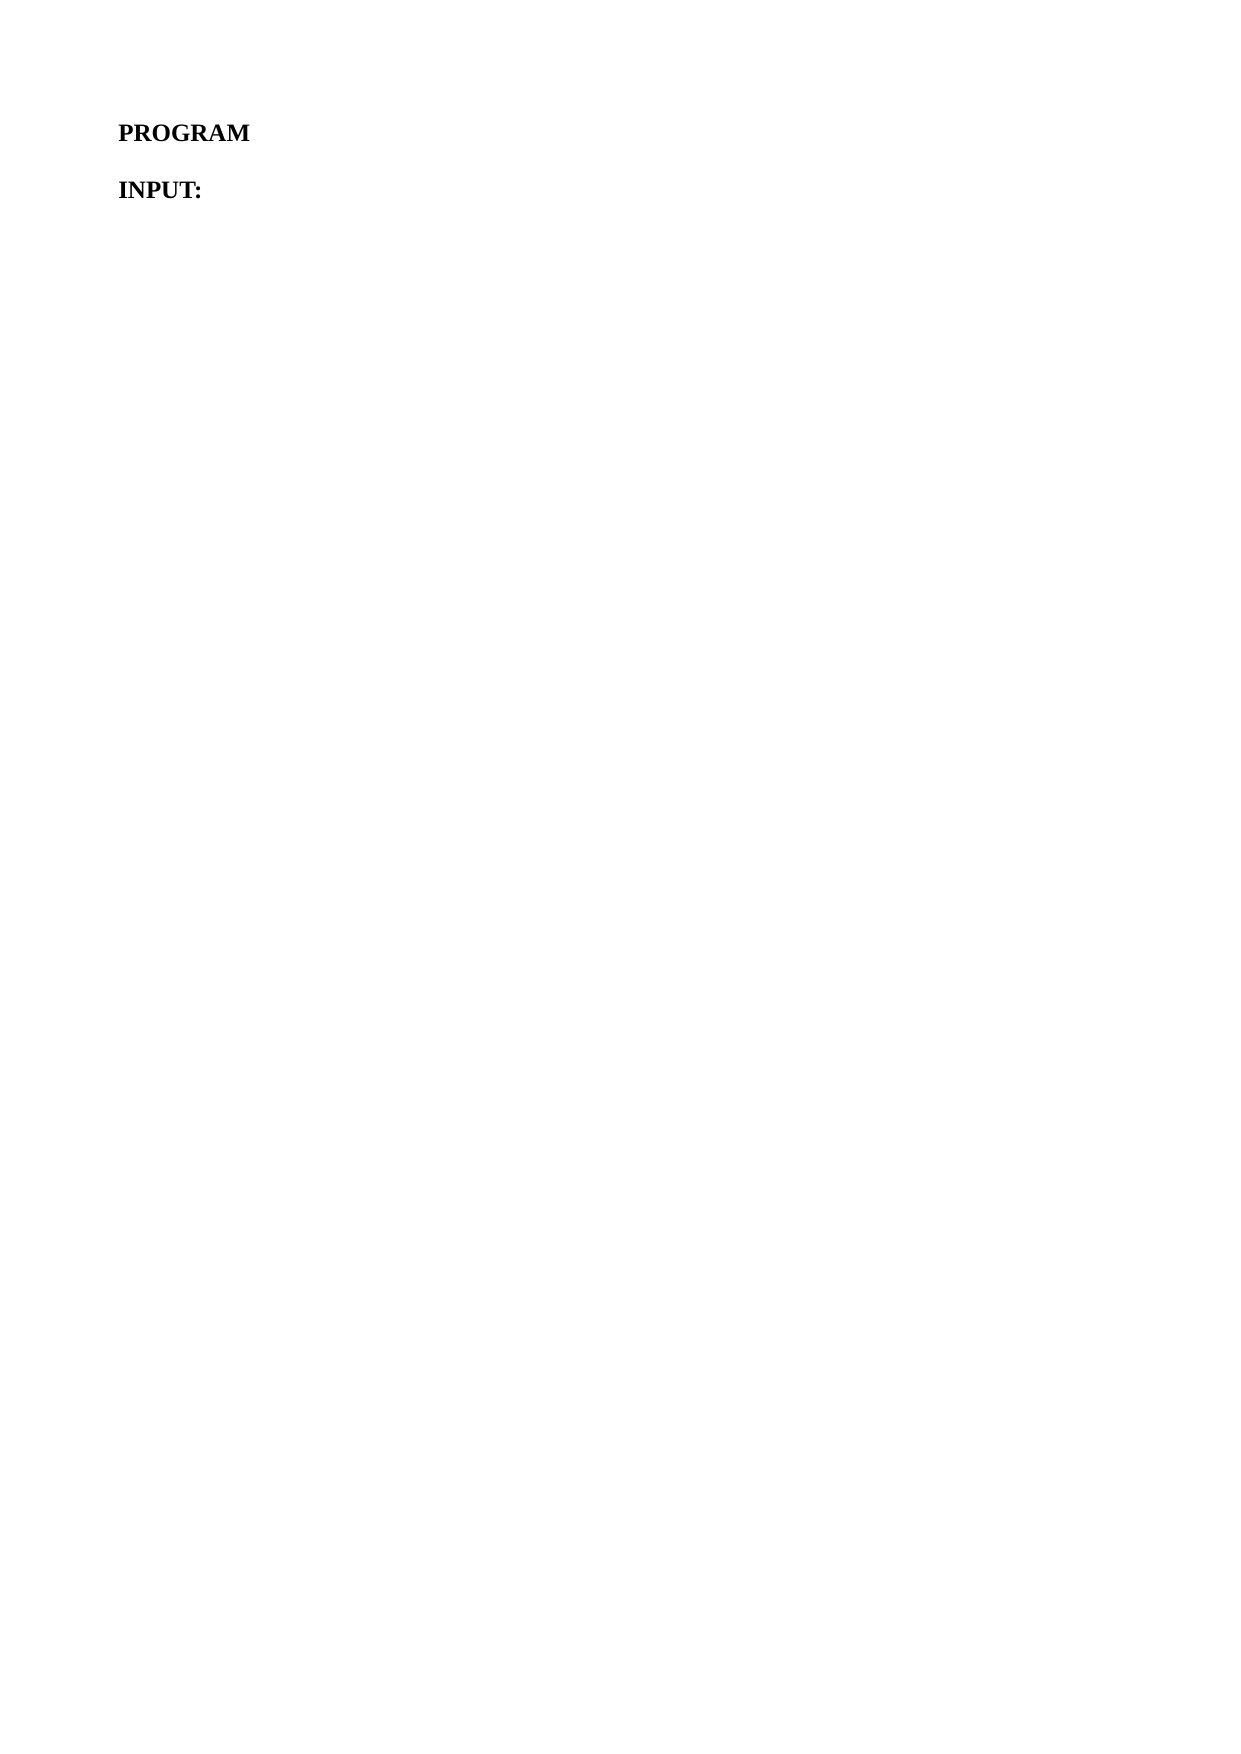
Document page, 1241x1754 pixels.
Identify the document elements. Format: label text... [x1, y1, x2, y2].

text INPUT: [118, 176, 1122, 204]
text PROGRAM [118, 118, 1122, 147]
